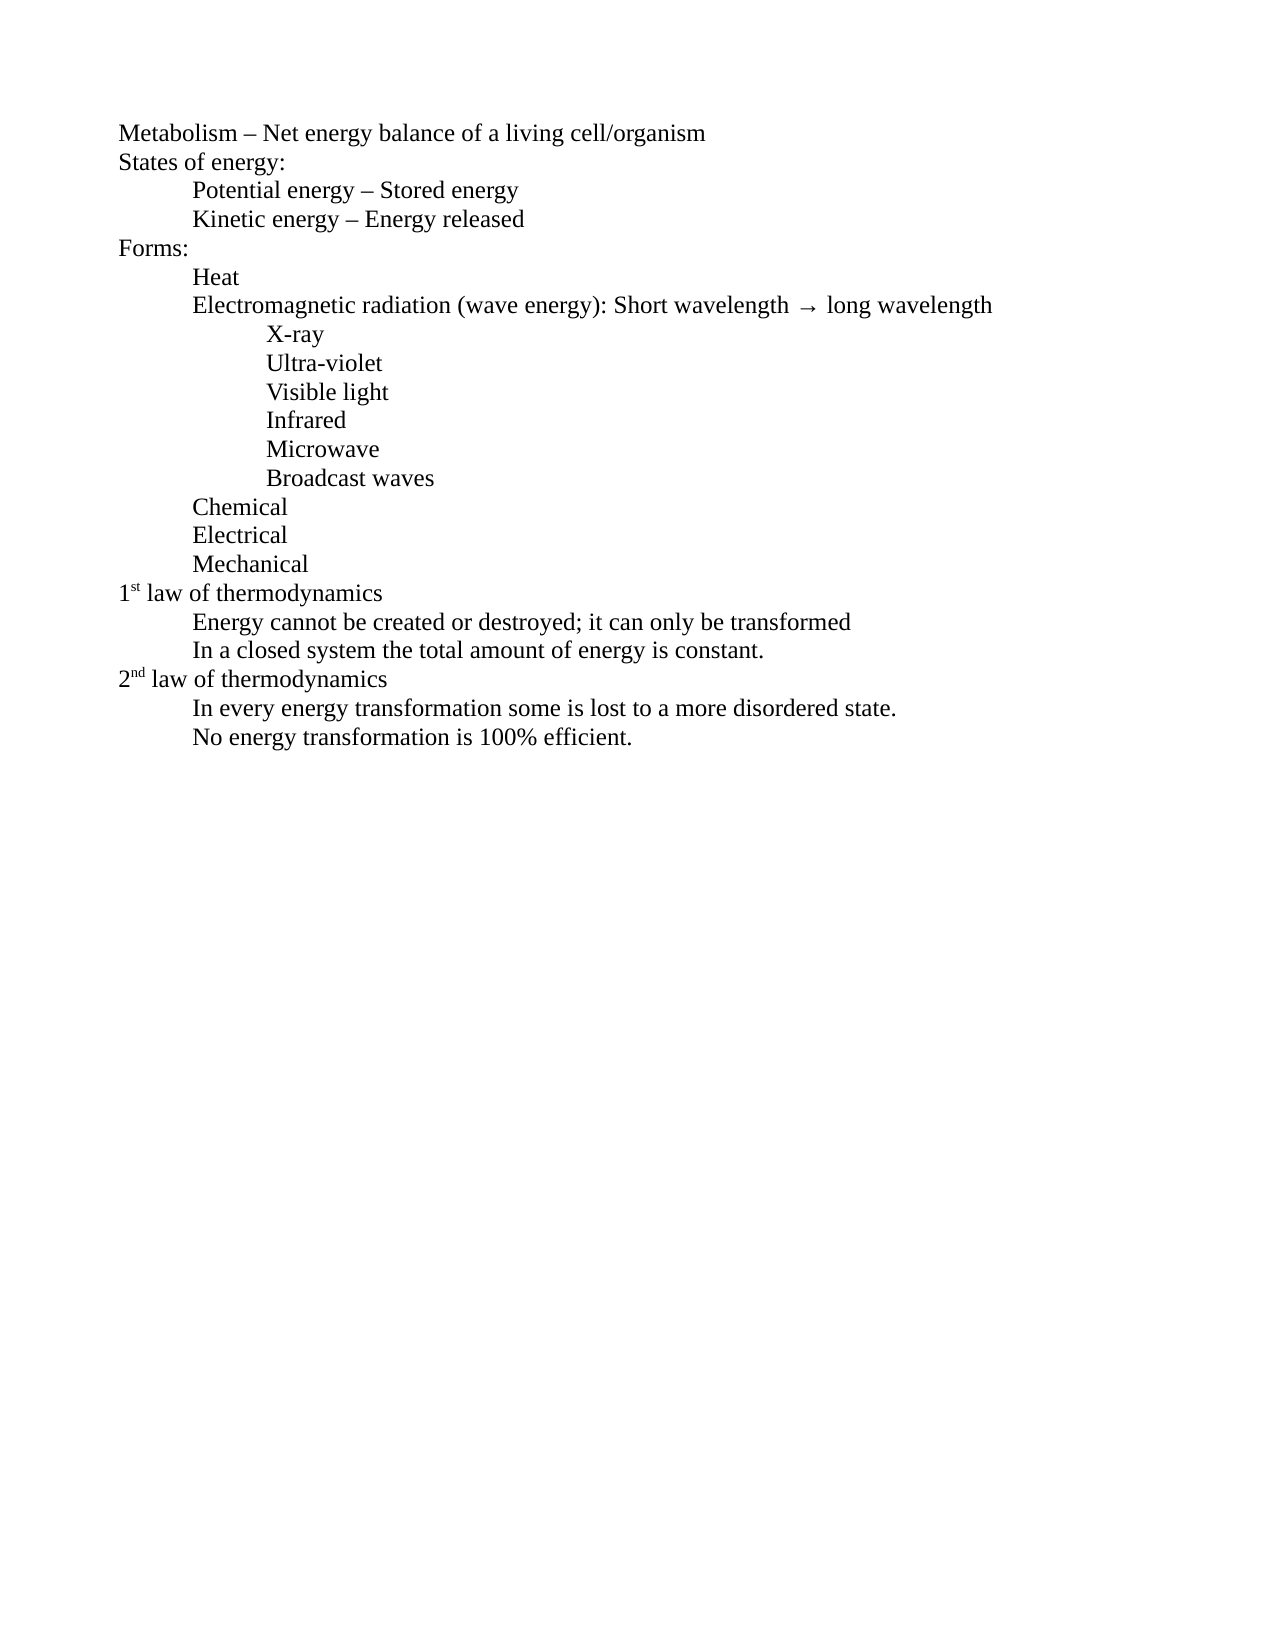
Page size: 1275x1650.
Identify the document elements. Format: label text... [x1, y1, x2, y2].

text In a closed system the total amount of energy is constant. [118, 636, 1157, 664]
text States of energy: [118, 147, 1157, 176]
text Forms: [118, 233, 1157, 262]
text Visible light [118, 377, 1157, 406]
text No energy transformation is 100% efficient. [118, 722, 1157, 751]
text Energy cannot be created or destroyed; it can only be transformed [118, 607, 1157, 636]
text 2nd law of thermodynamics [118, 664, 1157, 693]
text Infrared [118, 406, 1157, 434]
text Electrical [118, 521, 1157, 549]
text In every energy transformation some is lost to a more disordered state. [118, 693, 1157, 722]
text 1st law of thermodynamics [118, 578, 1157, 607]
text Potential energy – Stored energy [118, 176, 1157, 204]
text Kinetic energy – Energy released [118, 204, 1157, 233]
text Electromagnetic radiation (wave energy): Short wavelength → long wavelength [118, 291, 1157, 319]
text X-ray [118, 319, 1157, 348]
text Mechanical [118, 549, 1157, 578]
text Broadcast waves [118, 463, 1157, 492]
text Metabolism – Net energy balance of a living cell/organism [118, 118, 1157, 147]
text Heat [118, 262, 1157, 291]
text Microwave [118, 434, 1157, 463]
text Chemical [118, 492, 1157, 521]
text Ultra-violet [118, 348, 1157, 377]
